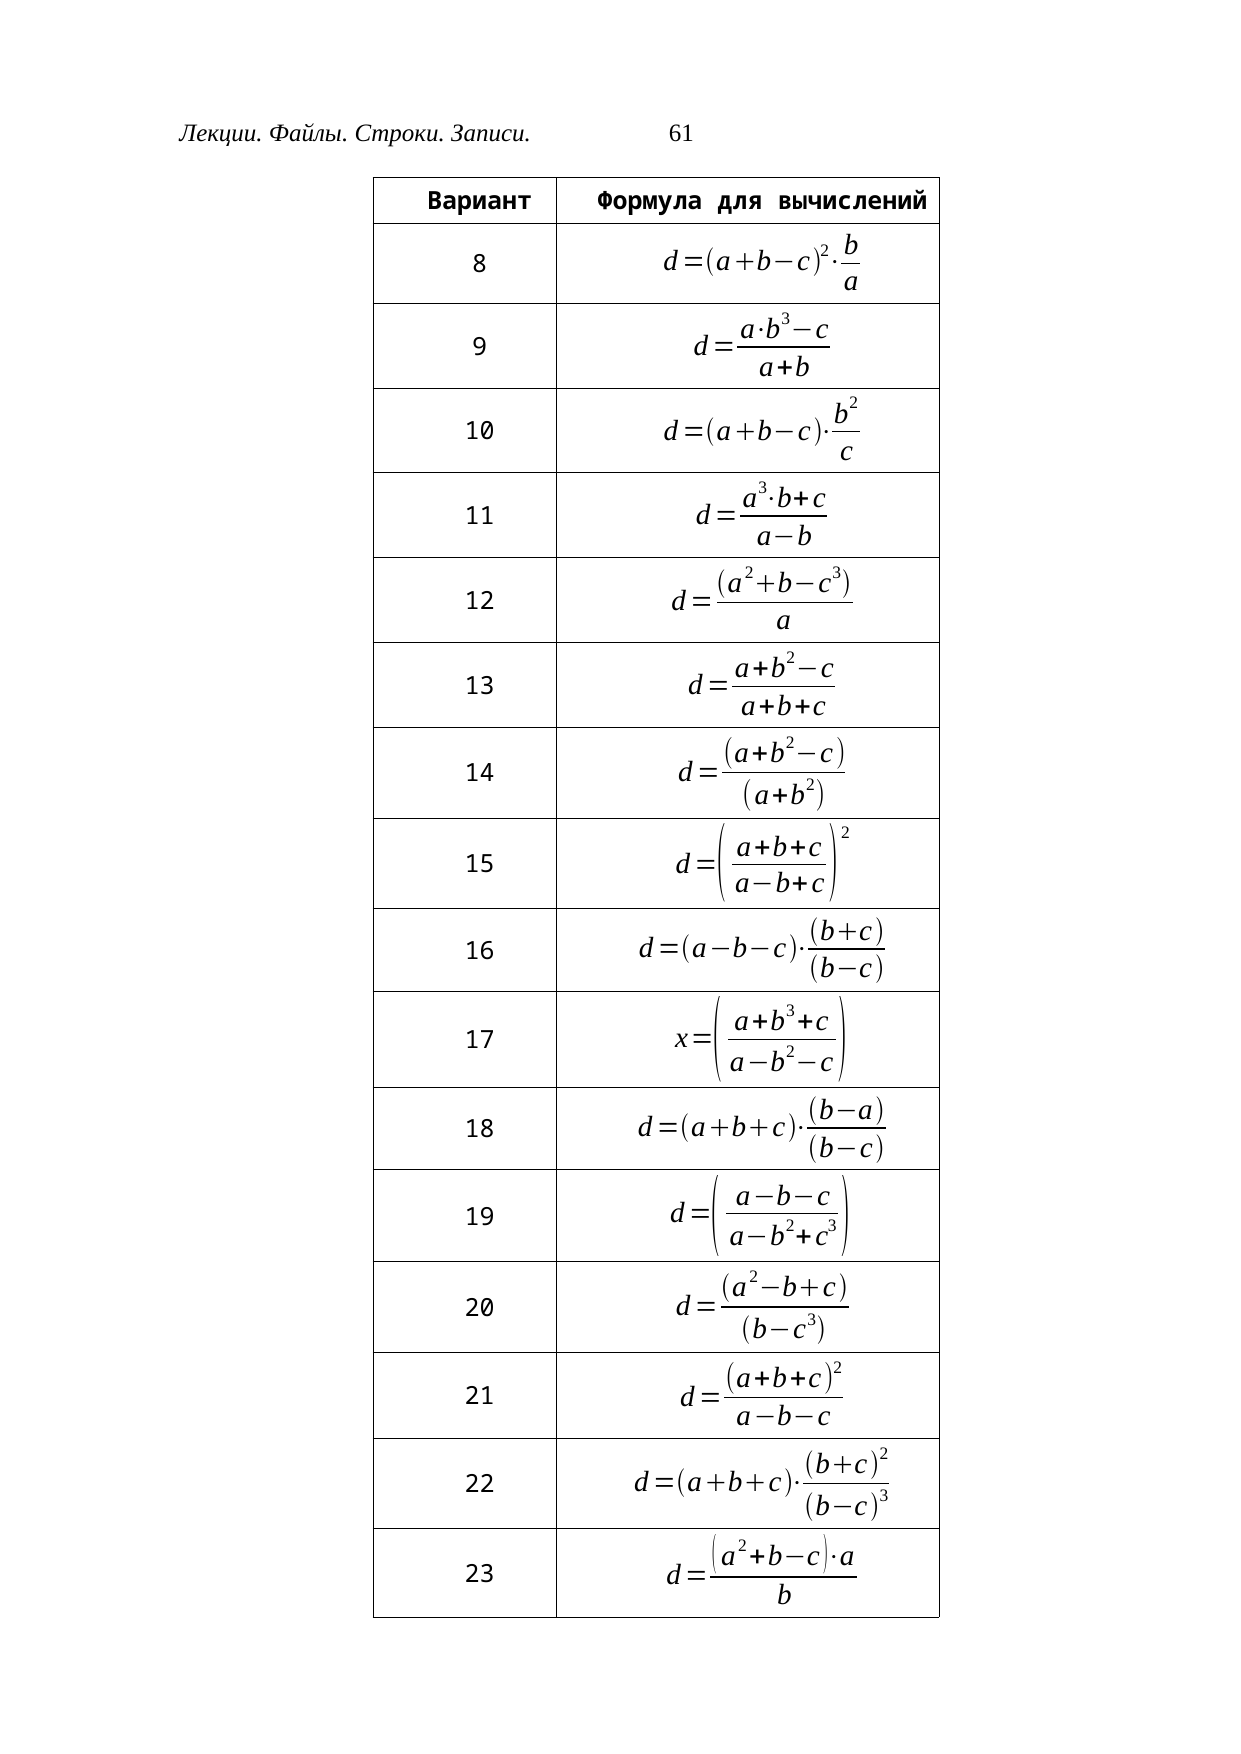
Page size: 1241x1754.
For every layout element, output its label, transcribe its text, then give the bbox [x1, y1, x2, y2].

table_cell [557, 558, 939, 642]
table_cell [557, 1170, 939, 1261]
table_cell [557, 819, 939, 908]
table_cell 17 [374, 992, 556, 1087]
table_cell [557, 224, 939, 303]
table_cell [557, 1353, 939, 1438]
table_cell 9 [374, 304, 556, 387]
table_cell [557, 389, 939, 472]
table_cell 16 [374, 909, 556, 991]
table_cell 15 [374, 819, 556, 908]
table_cell 10 [374, 389, 556, 472]
table_cell [557, 992, 939, 1087]
table_cell [557, 728, 939, 817]
table_cell 8 [374, 224, 556, 303]
table_cell [557, 909, 939, 991]
table_cell 12 [374, 558, 556, 642]
table_cell 11 [374, 473, 556, 557]
table_cell 21 [374, 1353, 556, 1438]
table_cell [557, 1088, 939, 1169]
table_cell [557, 304, 939, 387]
table_cell 19 [374, 1170, 556, 1261]
table_cell 13 [374, 643, 556, 727]
table_header Вариант [374, 178, 556, 223]
table_cell [557, 1439, 939, 1528]
table_cell 20 [374, 1262, 556, 1352]
table_cell [557, 1529, 939, 1617]
table_cell 18 [374, 1088, 556, 1169]
table_header Формула для вычислений [557, 178, 939, 223]
table_cell [557, 643, 939, 727]
table_cell [557, 1262, 939, 1352]
table_cell 23 [374, 1529, 556, 1617]
table_cell [557, 473, 939, 557]
table_cell 22 [374, 1439, 556, 1528]
table_cell 14 [374, 728, 556, 817]
